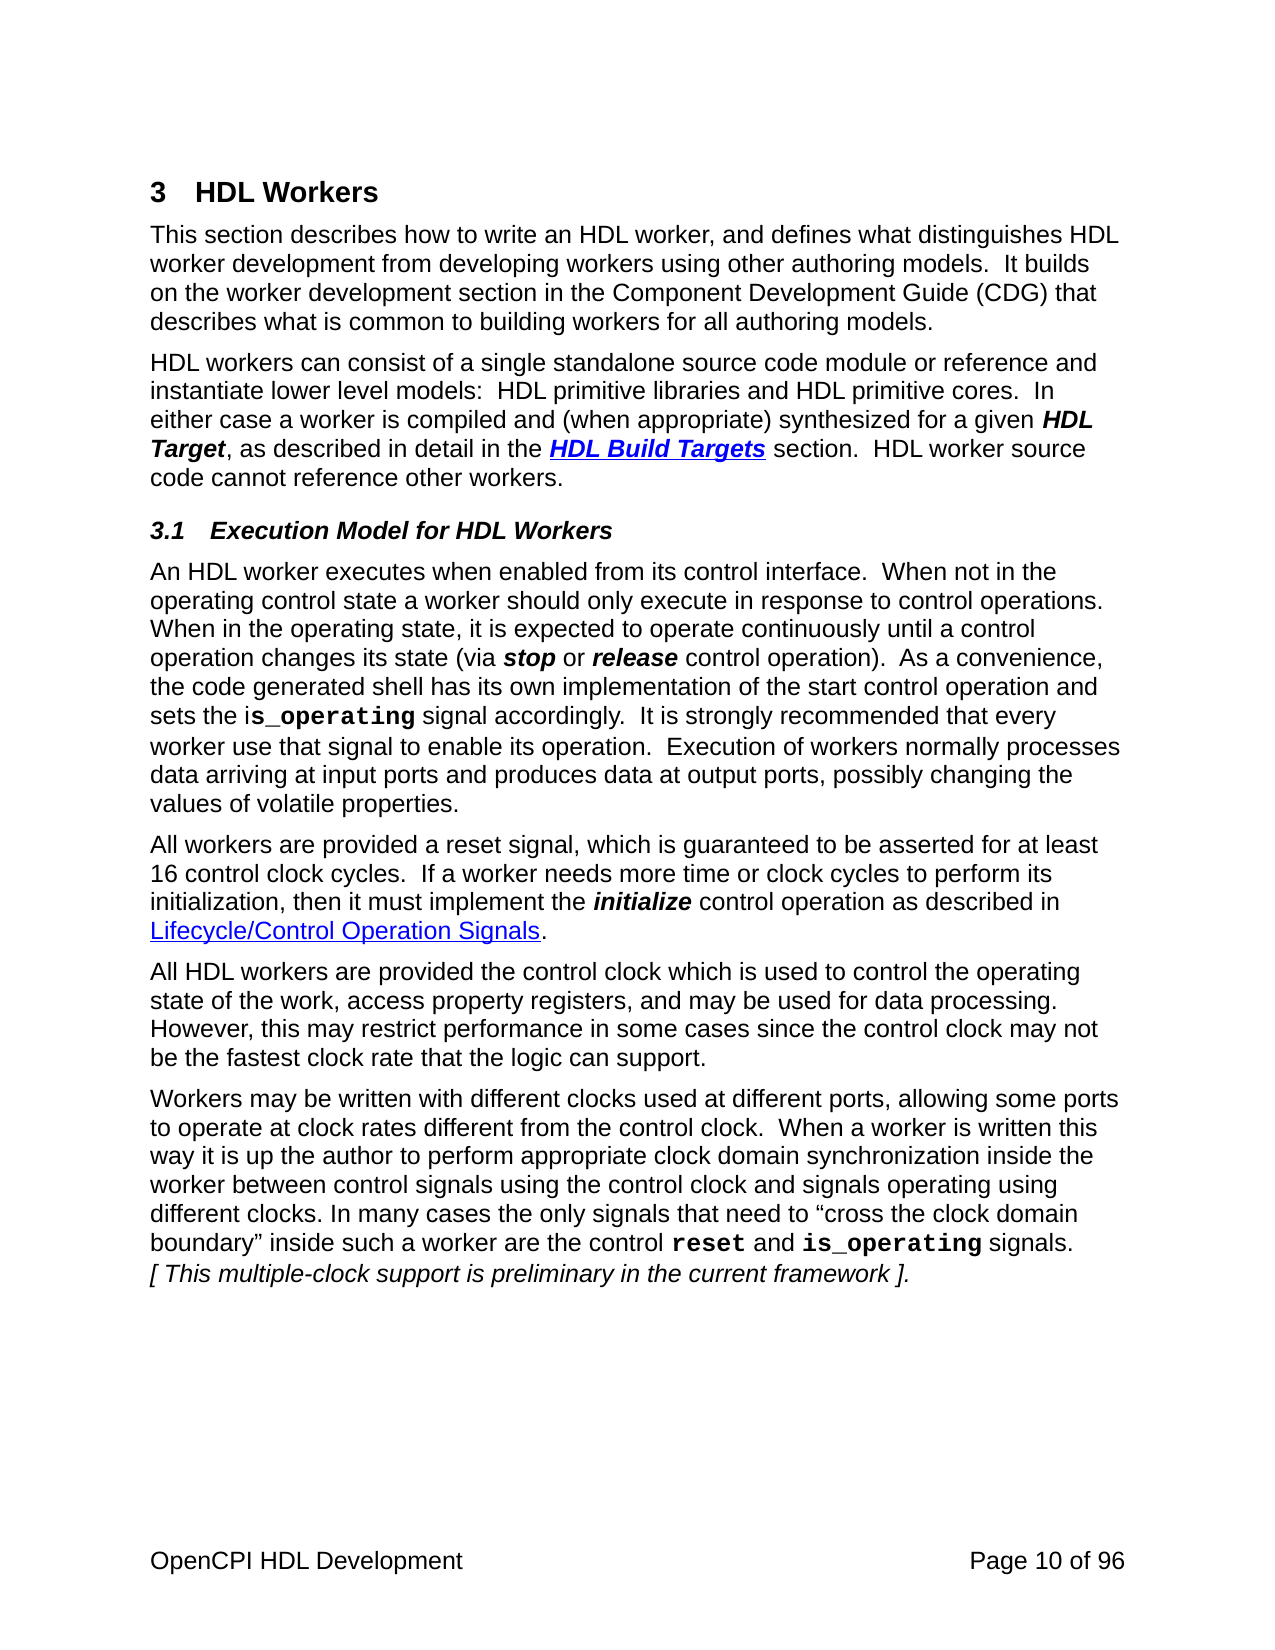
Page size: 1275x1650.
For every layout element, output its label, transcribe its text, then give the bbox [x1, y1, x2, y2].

subtitle HDL Workers [150, 175, 1125, 208]
text All HDL workers are provided the control clock which is used to control the operating state of the work, access property registers, and may be used for data processing. However, this may restrict performance in some cases since the control clock may not be the fastest clock rate that the logic can support. [150, 957, 1125, 1072]
text Workers may be written with different clocks used at different ports, allowing some ports to operate at clock rates different from the control clock. When a worker is written this way it is up the author to perform appropriate clock domain synchronization inside the worker between control signals using the control clock and signals operating using different clocks. In many cases the only signals that need to “cross the clock domain boundary” inside such a worker are the control reset and is_operating signals. [ This multiple-clock support is preliminary in the current framework ]. [150, 1084, 1125, 1287]
text All workers are provided a reset signal, which is guaranteed to be asserted for at least 16 control clock cycles. If a worker needs more time or clock cycles to perform its initialization, then it must implement the initialize control operation as described in Lifecycle/Control Operation Signals. [150, 830, 1125, 945]
text An HDL worker executes when enabled from its control interface. When not in the operating control state a worker should only execute in response to control operations. When in the operating state, it is expected to operate continuously until a control operation changes its state (via stop or release control operation). As a convenience, the code generated shell has its own implementation of the start control operation and sets the is_operating signal accordingly. It is strongly recommended that every worker use that signal to enable its operation. Execution of workers normally processes data arriving at input ports and produces data at output ports, possibly changing the values of volatile properties. [150, 557, 1125, 818]
text HDL workers can consist of a single standalone source code module or reference and instantiate lower level models: HDL primitive libraries and HDL primitive cores. In either case a worker is compiled and (when appropriate) synthesized for a given HDL Target, as described in detail in the HDL Build Targets section. HDL worker source code cannot reference other workers. [150, 347, 1125, 491]
text This section describes how to write an HDL worker, and defines what distinguishes HDL worker development from developing workers using other authoring models. It builds on the worker development section in the Component Development Guide (CDG) that describes what is common to building workers for all authoring models. [150, 221, 1125, 336]
subtitle Execution Model for HDL Workers [150, 516, 1125, 545]
